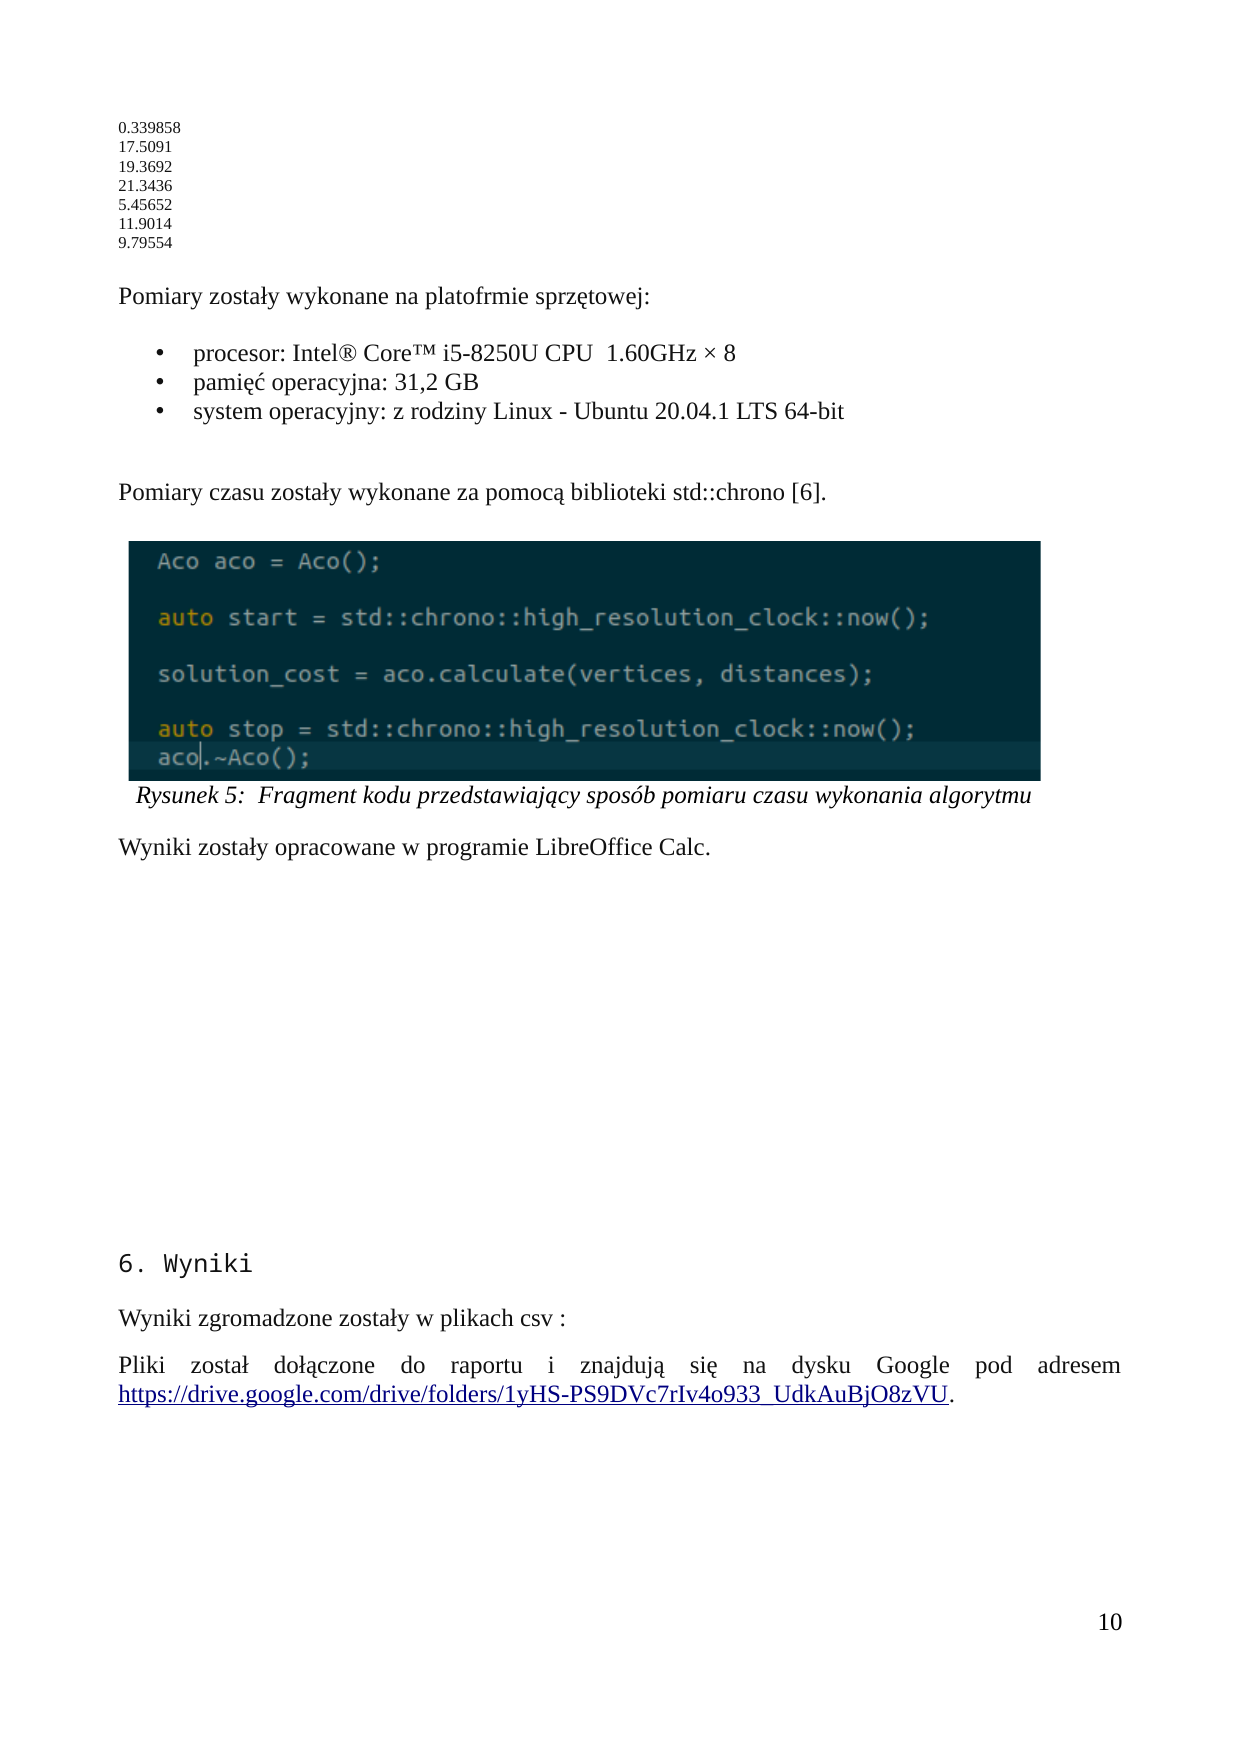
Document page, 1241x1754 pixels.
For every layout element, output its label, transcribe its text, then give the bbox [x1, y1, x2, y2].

picture [623, 725, 635, 737]
picture [680, 609, 690, 625]
picture [665, 670, 677, 682]
picture [230, 665, 240, 682]
picture [921, 621, 926, 629]
picture [342, 613, 353, 625]
text 17.5091 [118, 137, 1122, 156]
picture [849, 613, 859, 625]
picture [778, 613, 803, 625]
picture [160, 670, 170, 682]
picture [455, 725, 465, 736]
picture [285, 670, 296, 682]
picture [525, 670, 535, 682]
picture [200, 724, 213, 737]
picture [440, 670, 451, 682]
picture [128, 718, 1041, 769]
list system operacyjny: z rodziny Linux - Ubuntu 20.04.1 LTS 64-bit [156, 396, 1122, 425]
picture [314, 670, 324, 682]
picture [610, 670, 620, 682]
text Pomiary czasu zostały wykonane za pomocą biblioteki std::chrono [6]. [118, 477, 1122, 506]
picture [736, 665, 746, 682]
picture [665, 613, 676, 625]
text 5.45652 [118, 195, 1122, 214]
picture [314, 616, 325, 623]
picture [526, 720, 535, 737]
picture [482, 670, 493, 682]
picture [624, 613, 634, 625]
picture [328, 557, 340, 569]
picture [750, 670, 761, 682]
text 19.3692 [118, 156, 1122, 176]
picture [610, 725, 620, 737]
picture [540, 665, 550, 682]
picture [525, 607, 535, 625]
picture [750, 720, 761, 737]
picture [454, 670, 465, 682]
picture [707, 613, 732, 625]
picture [343, 720, 353, 737]
picture [216, 665, 226, 682]
picture [778, 670, 789, 682]
text 9.79554 [118, 233, 1122, 252]
picture [735, 725, 747, 737]
picture [765, 608, 775, 625]
picture [651, 670, 662, 682]
picture [595, 725, 607, 737]
text Wyniki zgromadzone zostały w plikach csv : [118, 1303, 1122, 1332]
picture [851, 664, 858, 686]
picture [582, 725, 592, 736]
list pamięć operacyjna: 31,2 GB [156, 367, 1122, 396]
picture [793, 718, 803, 736]
picture [553, 613, 564, 630]
text 11.9014 [118, 214, 1122, 233]
picture [201, 670, 212, 682]
picture [440, 725, 452, 737]
picture [553, 670, 565, 682]
picture [158, 609, 213, 625]
text Wyniki zostały opracowane w programie LibreOffice Calc. [118, 832, 1122, 861]
picture [511, 718, 521, 736]
picture [158, 720, 198, 737]
picture [159, 554, 171, 569]
picture [807, 607, 818, 625]
picture [469, 665, 479, 682]
picture [553, 719, 564, 736]
picture [595, 670, 607, 682]
picture [907, 607, 914, 630]
picture [835, 725, 845, 736]
picture [372, 565, 378, 573]
picture [412, 670, 424, 682]
picture [749, 613, 761, 625]
picture [398, 670, 409, 682]
picture [272, 560, 283, 567]
picture [793, 670, 803, 682]
picture [215, 557, 226, 569]
picture [343, 551, 351, 573]
picture [328, 725, 338, 737]
picture [651, 725, 662, 737]
text 21.3436 [118, 176, 1122, 195]
picture [722, 663, 732, 682]
picture [356, 673, 367, 680]
picture [820, 670, 832, 682]
text Pliki został dołączone do raportu i znajdują się na dysku Google pod adresem https://drive.google.com/drive/folders/1yHS-PS9DVc7rIv4o933_UdkAuBjO8zVU. [118, 1350, 1122, 1408]
picture [398, 725, 409, 737]
picture [697, 679, 703, 686]
picture [173, 670, 185, 682]
picture [413, 718, 423, 736]
picture [596, 613, 606, 625]
picture [427, 725, 437, 736]
picture [412, 613, 423, 625]
picture [680, 670, 690, 682]
picture [356, 718, 367, 737]
picture [243, 670, 255, 682]
picture [581, 670, 593, 682]
picture [230, 613, 240, 625]
picture [299, 670, 312, 682]
picture [441, 613, 451, 625]
text 6. Wyniki [118, 1246, 1122, 1280]
picture [609, 613, 621, 625]
picture [273, 613, 282, 625]
picture [370, 607, 381, 625]
picture [357, 609, 367, 625]
picture [187, 557, 199, 569]
picture [862, 613, 889, 625]
picture [652, 608, 662, 625]
picture [188, 665, 198, 682]
picture [244, 609, 254, 625]
picture [539, 608, 550, 625]
picture [765, 665, 775, 682]
text Rysunek 5: Fragment kodu przedstawiający sposób pomiaru czasu wykonania algorytmu [136, 576, 1048, 809]
list procesor: Intel® Core™ i5-8250U CPU 1.60GHz × 8 [156, 338, 1122, 367]
picture [358, 551, 365, 573]
picture [568, 664, 576, 686]
picture [848, 725, 875, 737]
picture [384, 670, 395, 682]
picture [300, 728, 311, 735]
picture [638, 665, 648, 682]
picture [680, 720, 690, 737]
picture [286, 609, 296, 625]
picture [243, 557, 255, 569]
text 0.339858 [118, 118, 1122, 137]
text Pomiary zostały wykonane na platofrmie sprzętowej: [118, 281, 1122, 310]
picture [454, 613, 479, 625]
picture [468, 725, 481, 737]
picture [257, 613, 268, 625]
picture [427, 607, 437, 625]
picture [638, 720, 648, 737]
picture [482, 613, 495, 625]
picture [329, 665, 338, 682]
picture [229, 557, 240, 569]
picture [299, 554, 324, 569]
picture [835, 670, 845, 682]
picture [764, 725, 789, 737]
picture [694, 608, 704, 625]
picture [496, 670, 507, 682]
picture [244, 720, 254, 737]
picture [511, 665, 521, 682]
picture [693, 725, 718, 737]
picture [806, 670, 817, 682]
picture [258, 670, 268, 682]
picture [173, 557, 184, 569]
picture [230, 725, 240, 737]
picture [892, 607, 900, 630]
picture [567, 607, 578, 625]
picture [624, 665, 634, 682]
picture [637, 613, 649, 625]
picture [666, 720, 676, 737]
